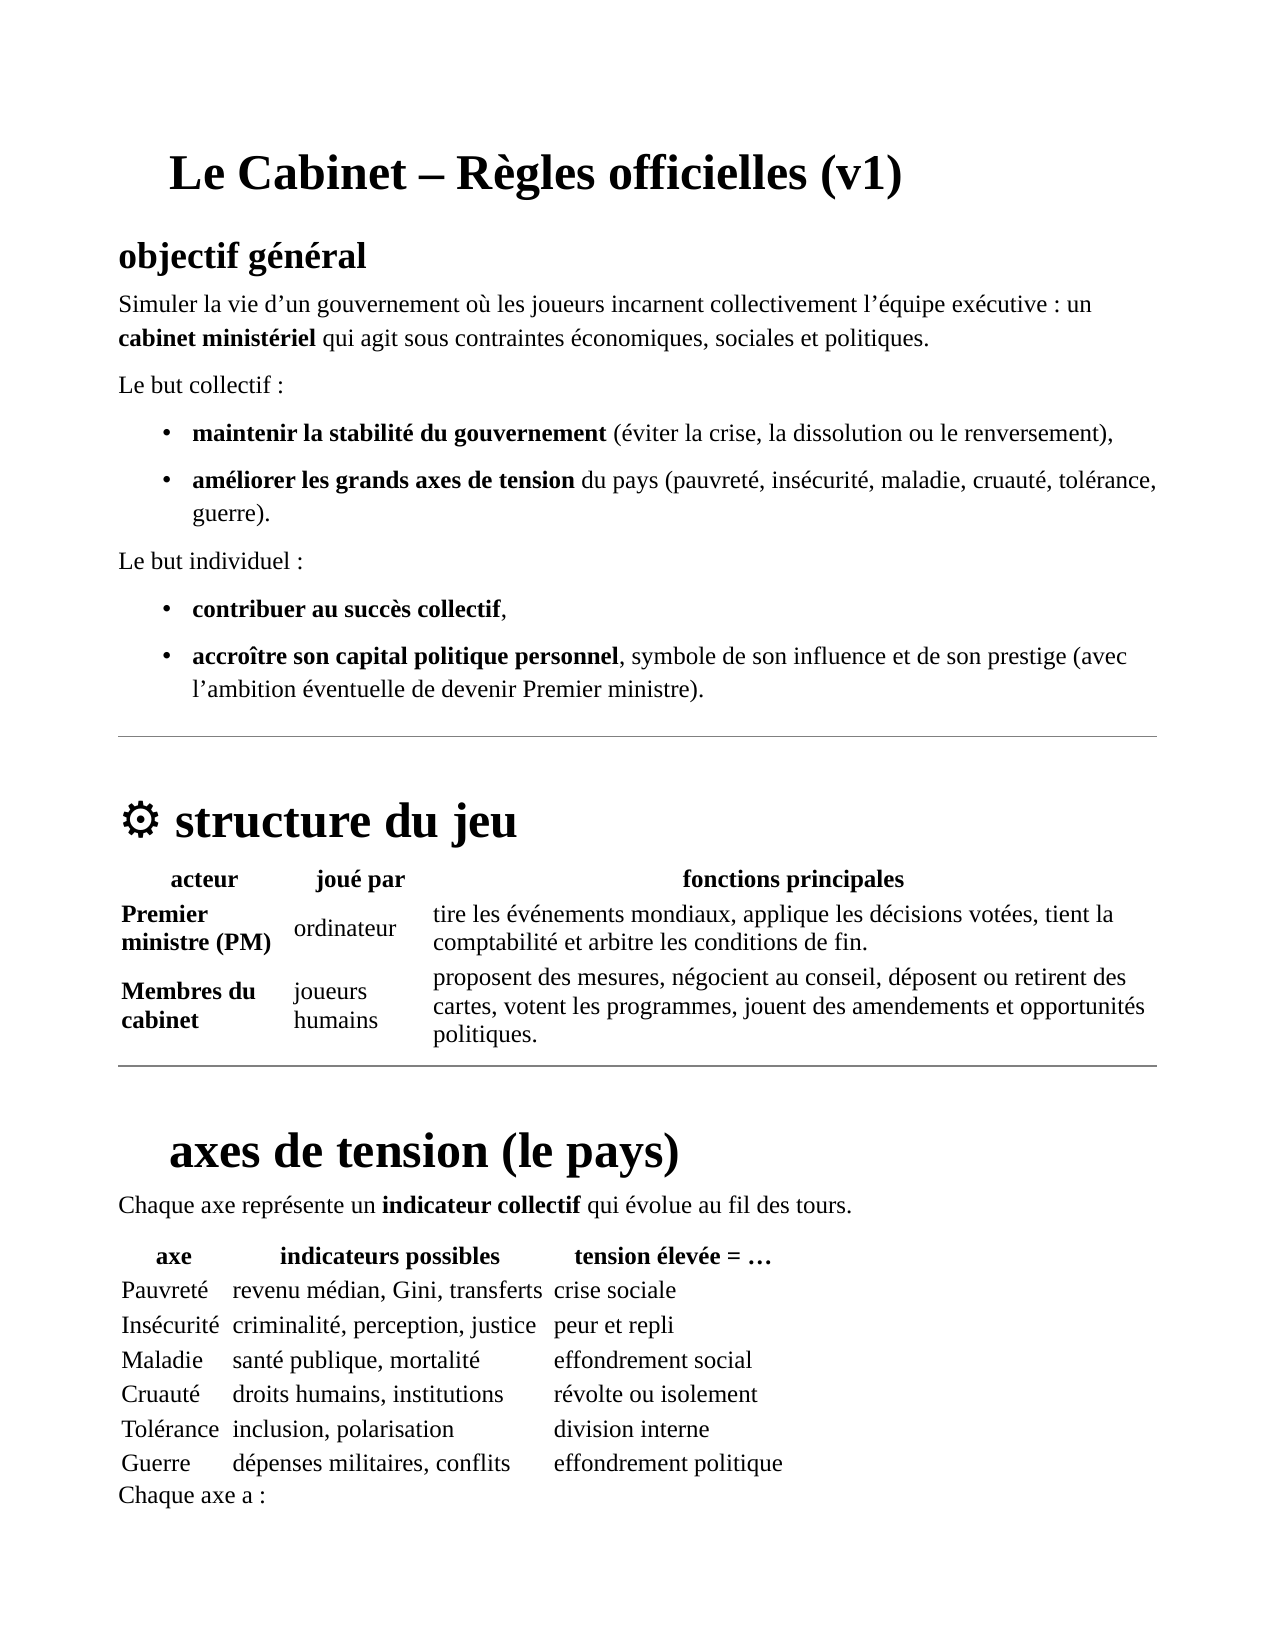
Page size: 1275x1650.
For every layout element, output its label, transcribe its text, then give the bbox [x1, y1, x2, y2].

table_header tension élevée = … [551, 1238, 796, 1273]
table_header acteur [118, 861, 291, 896]
table_cell Membres du cabinet [118, 959, 291, 1051]
table_cell Maladie [118, 1342, 229, 1376]
table_cell Insécurité [118, 1307, 229, 1342]
subtitle objectif général [118, 234, 1157, 277]
table_cell joueurs humains [291, 959, 430, 1051]
table_cell effondrement social [551, 1342, 796, 1376]
subtitle 🎯 Le Cabinet – Règles officielles (v1) [118, 143, 1157, 201]
table_cell Pauvreté [118, 1273, 229, 1307]
table_cell proposent des mesures, négocient au conseil, déposent ou retirent des cartes, votent les programmes, jouent des amendements et opportunités politiques. [430, 959, 1157, 1051]
list améliorer les grands axes de tension du pays (pauvreté, insécurité, maladie, cruauté, tolérance, guerre). [162, 465, 1157, 527]
list maintenir la stabilité du gouvernement (éviter la crise, la dissolution ou le renversement), [162, 418, 1157, 447]
table_header axe [118, 1238, 229, 1273]
list accroître son capital politique personnel, symbole de son influence et de son prestige (avec l’ambition éventuelle de devenir Premier ministre). [162, 641, 1157, 703]
text Chaque axe représente un indicateur collectif qui évolue au fil des tours. [118, 1190, 1157, 1219]
text Le but individuel : [118, 546, 1157, 575]
table_cell peur et repli [551, 1307, 796, 1342]
subtitle ⚙️ structure du jeu [118, 791, 1157, 849]
table_header indicateurs possibles [229, 1238, 551, 1273]
table_cell ordinateur [291, 896, 430, 959]
list contribuer au succès collectif, [162, 594, 1157, 622]
table_cell Guerre [118, 1446, 229, 1480]
table_cell division interne [551, 1411, 796, 1446]
subtitle 🧭 axes de tension (le pays) [118, 1120, 1157, 1178]
table_header fonctions principales [430, 861, 1157, 896]
table_cell inclusion, polarisation [229, 1411, 551, 1446]
table_cell effondrement politique [551, 1446, 796, 1480]
text Simuler la vie d’un gouvernement où les joueurs incarnent collectivement l’équipe exécutive : un cabinet ministériel qui agit sous contraintes économiques, sociales et politiques. [118, 289, 1157, 351]
table_cell Cruauté [118, 1376, 229, 1411]
table_header joué par [291, 861, 430, 896]
table_cell santé publique, mortalité [229, 1342, 551, 1376]
table_cell tire les événements mondiaux, applique les décisions votées, tient la comptabilité et arbitre les conditions de fin. [430, 896, 1157, 959]
table_cell Tolérance [118, 1411, 229, 1446]
text Le but collectif : [118, 370, 1157, 399]
table_cell révolte ou isolement [551, 1376, 796, 1411]
table_cell crise sociale [551, 1273, 796, 1307]
table_cell Premier ministre (PM) [118, 896, 291, 959]
table_cell revenu médian, Gini, transferts [229, 1273, 551, 1307]
table_cell dépenses militaires, conflits [229, 1446, 551, 1480]
text Chaque axe a : [118, 1480, 1157, 1509]
table_cell criminalité, perception, justice [229, 1307, 551, 1342]
table_cell droits humains, institutions [229, 1376, 551, 1411]
